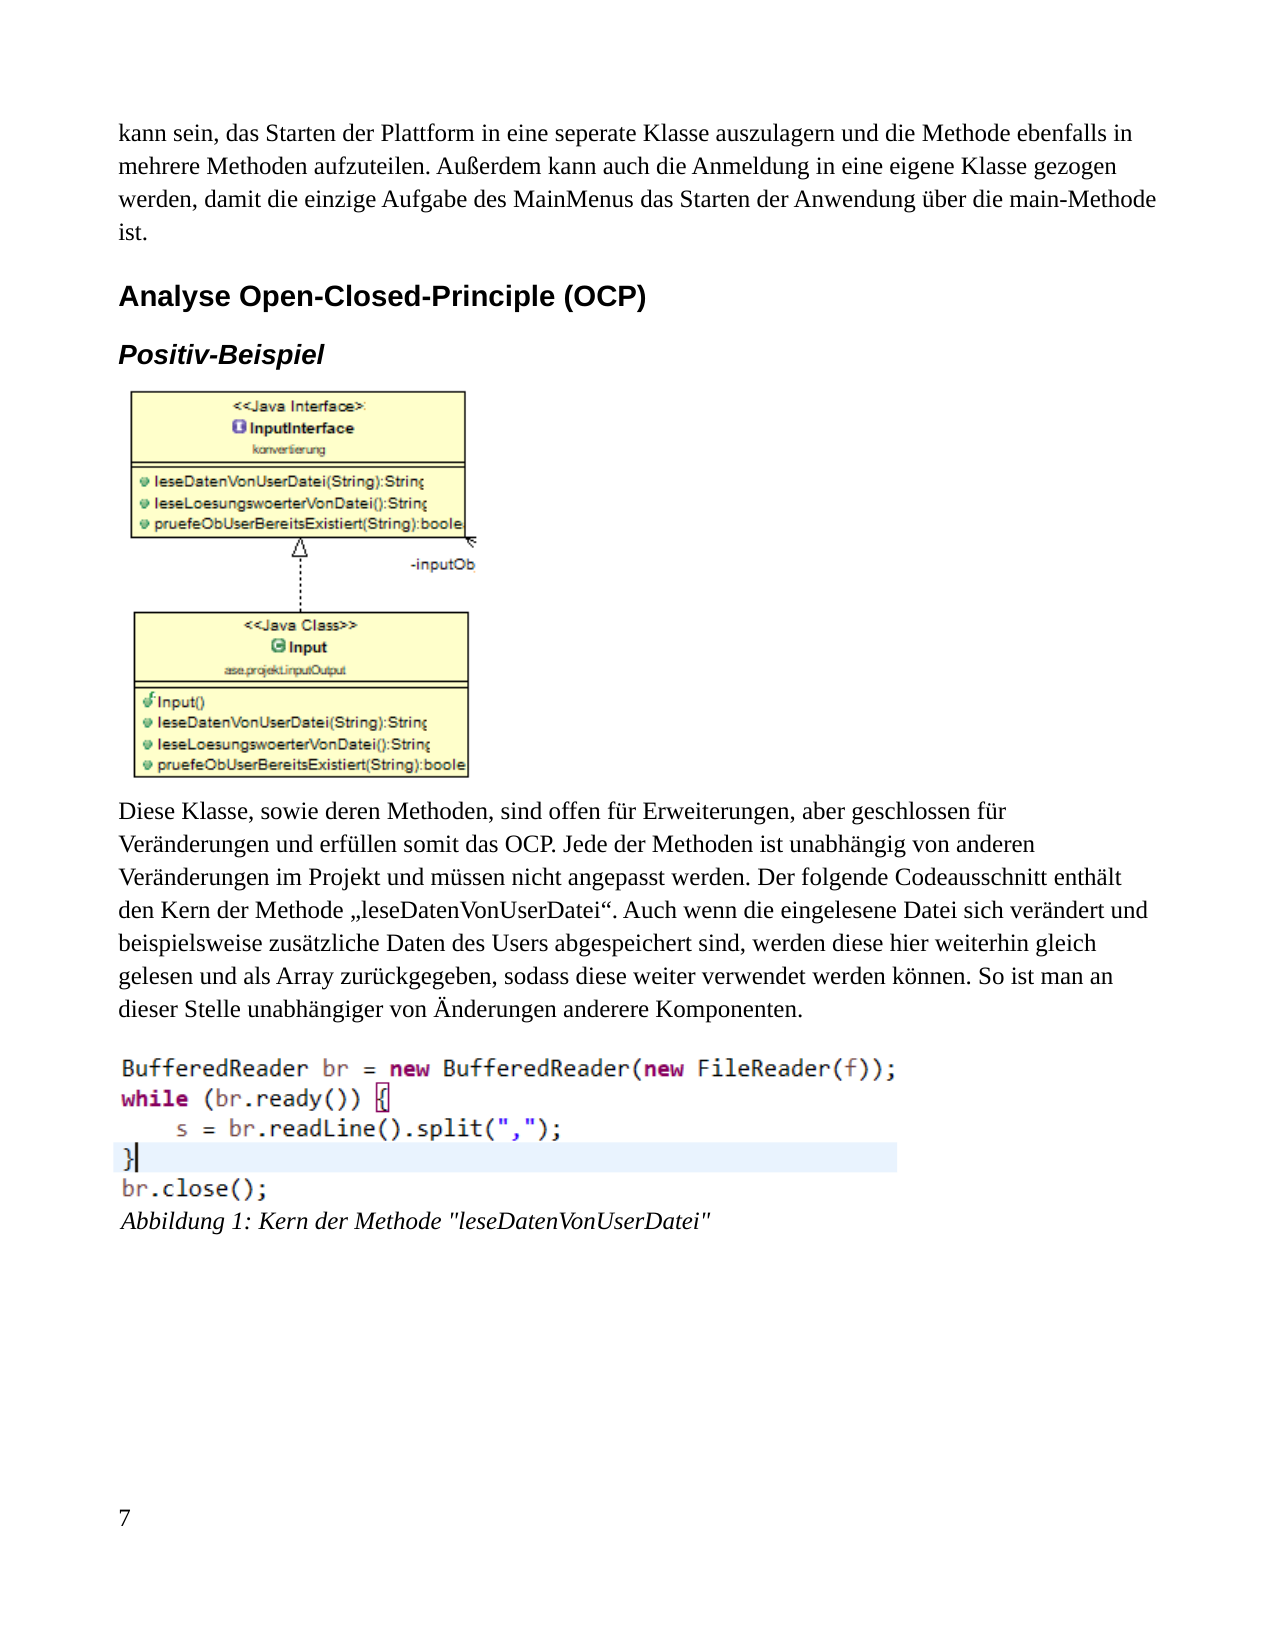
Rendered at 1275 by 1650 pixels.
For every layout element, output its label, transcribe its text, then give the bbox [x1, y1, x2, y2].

picture [113, 1054, 898, 1207]
subtitle Positiv-Beispiel [118, 338, 1157, 370]
picture [123, 382, 477, 792]
text Diese Klasse, sowie deren Methoden, sind offen für Erweiterungen, aber geschlossen für Veränderungen und erfüllen somit das OCP. Jede der Methoden ist unabhängig von anderen Veränderungen im Projekt und müssen nicht angepasst werden. Der folgende Codeausschnitt enthält den Kern der Methode „leseDatenVonUserDatei“. Auch wenn die eingelesene Datei sich verändert und beispielsweise zusätzliche Daten des Users abgespeichert sind, werden diese hier weiterhin gleich gelesen und als Array zurückgegeben, sodass diese weiter verwendet werden können. So ist man an dieser Stelle unabhängiger von Änderungen anderere Komponenten. [118, 382, 1157, 1023]
text kann sein, das Starten der Plattform in eine seperate Klasse auszulagern und die Methode ebenfalls in mehrere Methoden aufzuteilen. Außerdem kann auch die Anmeldung in eine eigene Klasse gezogen werden, damit die einzige Aufgabe des MainMenus das Starten der Anwendung über die main-Methode ist. [118, 118, 1157, 246]
subtitle Analyse Open-Closed-Principle (OCP) [118, 279, 1157, 313]
text Abbildung 1: Kern der Methode "leseDatenVonUserDatei" [121, 1091, 946, 1235]
